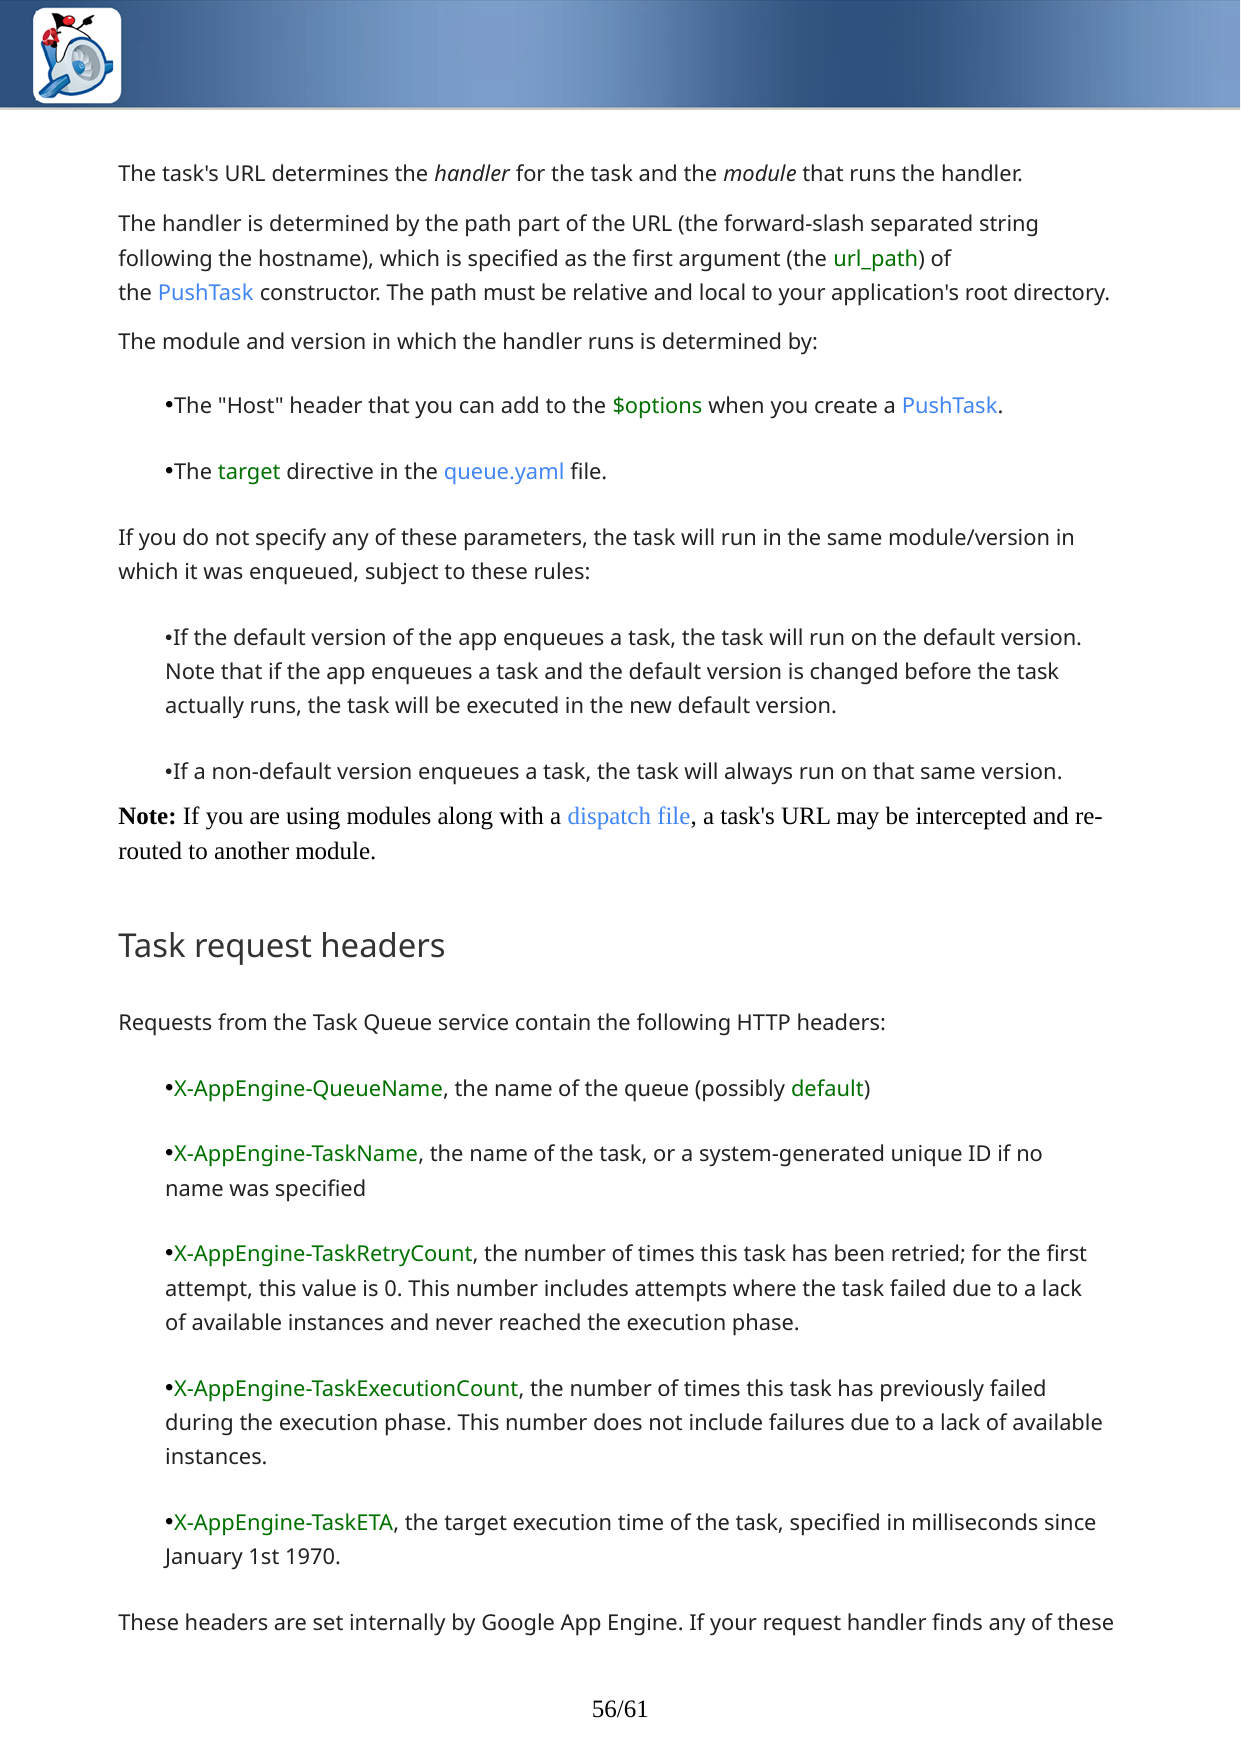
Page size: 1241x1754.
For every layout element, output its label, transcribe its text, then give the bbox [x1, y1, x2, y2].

list The target directive in the queue.yaml file. [118, 451, 1106, 486]
list X-AppEngine-TaskRetryCount, the number of times this task has been retried; for the first attempt, this value is 0. This number includes attempts where the task failed due to a lack of available instances and never reached the execution phase. [118, 1234, 1106, 1337]
list The "Host" header that you can add to the $options when you create a PushTask. [118, 386, 1106, 420]
text The handler is determined by the path part of the URL (the forward-slash separated string following the hostname), which is specified as the first argument (the url_path) of the PushTask constructor. The path must be relative and local to your application's root directory. [118, 203, 1122, 307]
list X-AppEngine-TaskExecutionCount, the number of times this task has previously failed during the execution phase. This number does not include failures due to a lack of available instances. [118, 1368, 1106, 1471]
subtitle Task request headers [118, 922, 1122, 967]
list If the default version of the app enqueues a task, the task will run on the default version. Note that if the app enqueues a task and the default version is changed before the task actually runs, the task will be executed in the new default version. [118, 617, 1106, 720]
list If a non-default version enqueues a task, the task will always run on that same version. [118, 751, 1106, 786]
list X-AppEngine-TaskName, the name of the task, or a system-generated unique ID if no name was specified [118, 1134, 1106, 1202]
text If you do not specify any of these parameters, the task will run in the same module/version in which it was enqueued, subject to these rules: [118, 517, 1122, 586]
text The task's URL determines the handler for the task and the module that runs the handler. [118, 153, 1122, 188]
list X-AppEngine-TaskETA, the target execution time of the task, specified in milliseconds since January 1st 1970. [118, 1502, 1106, 1571]
text These headers are set internally by Google App Engine. If your request handler finds any of these [118, 1602, 1122, 1637]
text The module and version in which the handler runs is determined by: [118, 321, 1122, 356]
picture [0, 0, 1241, 110]
list X-AppEngine-QueueName, the name of the queue (possibly default) [118, 1068, 1106, 1102]
text Note: If you are using modules along with a dispatch file, a task's URL may be intercepted and re-routed to another module. [118, 801, 1122, 865]
text Requests from the Task Queue service contain the following HTTP headers: [118, 1002, 1122, 1037]
